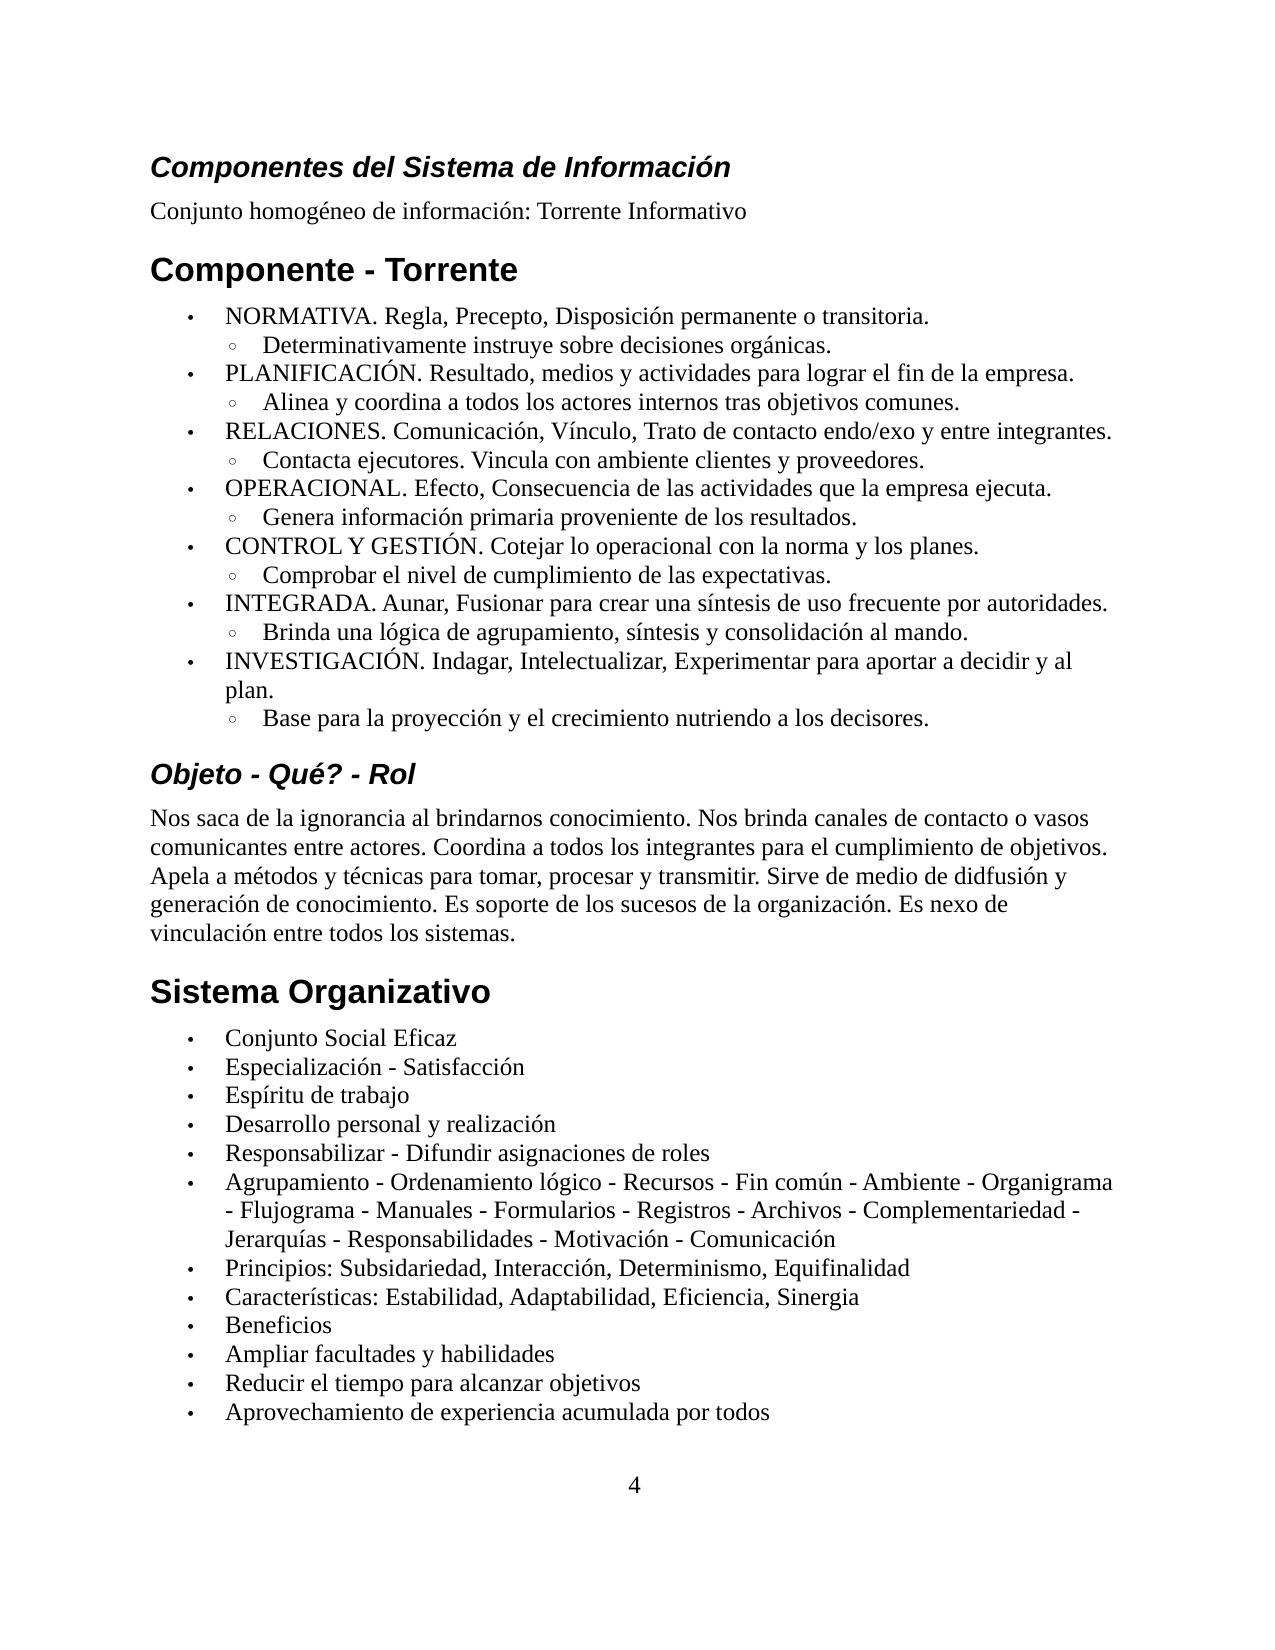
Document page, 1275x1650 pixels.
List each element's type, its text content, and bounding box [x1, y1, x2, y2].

list Especialización - Satisfacción [187, 1052, 1125, 1081]
list RELACIONES. Comunicación, Vínculo, Trato de contacto endo/exo y entre integrantes. [187, 416, 1125, 445]
list Ampliar facultades y habilidades [187, 1339, 1125, 1368]
list Determinativamente instruye sobre decisiones orgánicas. [225, 330, 1125, 358]
list Principios: Subsidariedad, Interacción, Determinismo, Equifinalidad [187, 1253, 1125, 1282]
list Agrupamiento - Ordenamiento lógico - Recursos - Fin común - Ambiente - Organigrama - Flujograma - Manuales - Formularios - Registros - Archivos - Complementariedad - Jerarquías - Responsabilidades - Motivación - Comunicación [187, 1167, 1125, 1253]
subtitle Sistema Organizativo [150, 972, 1125, 1011]
list INTEGRADA. Aunar, Fusionar para crear una síntesis de uso frecuente por autoridades. [187, 588, 1125, 617]
list Espíritu de trabajo [187, 1081, 1125, 1109]
text Nos saca de la ignorancia al brindarnos conocimiento. Nos brinda canales de contacto o vasos comunicantes entre actores. Coordina a todos los integrantes para el cumplimiento de objetivos. Apela a métodos y técnicas para tomar, procesar y transmitir. Sirve de medio de didfusión y generación de conocimiento. Es soporte de los sucesos de la organización. Es nexo de vinculación entre todos los sistemas. [150, 803, 1125, 947]
list Alinea y coordina a todos los actores internos tras objetivos comunes. [225, 387, 1125, 416]
list Conjunto Social Eficaz [187, 1023, 1125, 1052]
list Características: Estabilidad, Adaptabilidad, Eficiencia, Sinergia [187, 1282, 1125, 1311]
list OPERACIONAL. Efecto, Consecuencia de las actividades que la empresa ejecuta. [187, 473, 1125, 502]
list Aprovechamiento de experiencia acumulada por todos [187, 1397, 1125, 1426]
list Base para la proyección y el crecimiento nutriendo a los decisores. [225, 703, 1125, 732]
list NORMATIVA. Regla, Precepto, Disposición permanente o transitoria. [187, 301, 1125, 330]
list Desarrollo personal y realización [187, 1109, 1125, 1138]
list Comprobar el nivel de cumplimiento de las expectativas. [225, 560, 1125, 588]
subtitle Componentes del Sistema de Información [150, 150, 1125, 183]
subtitle Componente - Torrente [150, 250, 1125, 288]
list Responsabilizar - Difundir asignaciones de roles [187, 1138, 1125, 1167]
list Contacta ejecutores. Vincula con ambiente clientes y proveedores. [225, 445, 1125, 473]
list PLANIFICACIÓN. Resultado, medios y actividades para lograr el fin de la empresa. [187, 358, 1125, 387]
list Reducir el tiempo para alcanzar objetivos [187, 1368, 1125, 1397]
subtitle Objeto - Qué? - Rol [150, 757, 1125, 791]
text Conjunto homogéneo de información: Torrente Informativo [150, 196, 1125, 225]
list Genera información primaria proveniente de los resultados. [225, 502, 1125, 531]
list INVESTIGACIÓN. Indagar, Intelectualizar, Experimentar para aportar a decidir y al plan. [187, 646, 1125, 703]
list Beneficios [187, 1311, 1125, 1339]
list CONTROL Y GESTIÓN. Cotejar lo operacional con la norma y los planes. [187, 531, 1125, 560]
list Brinda una lógica de agrupamiento, síntesis y consolidación al mando. [225, 617, 1125, 646]
